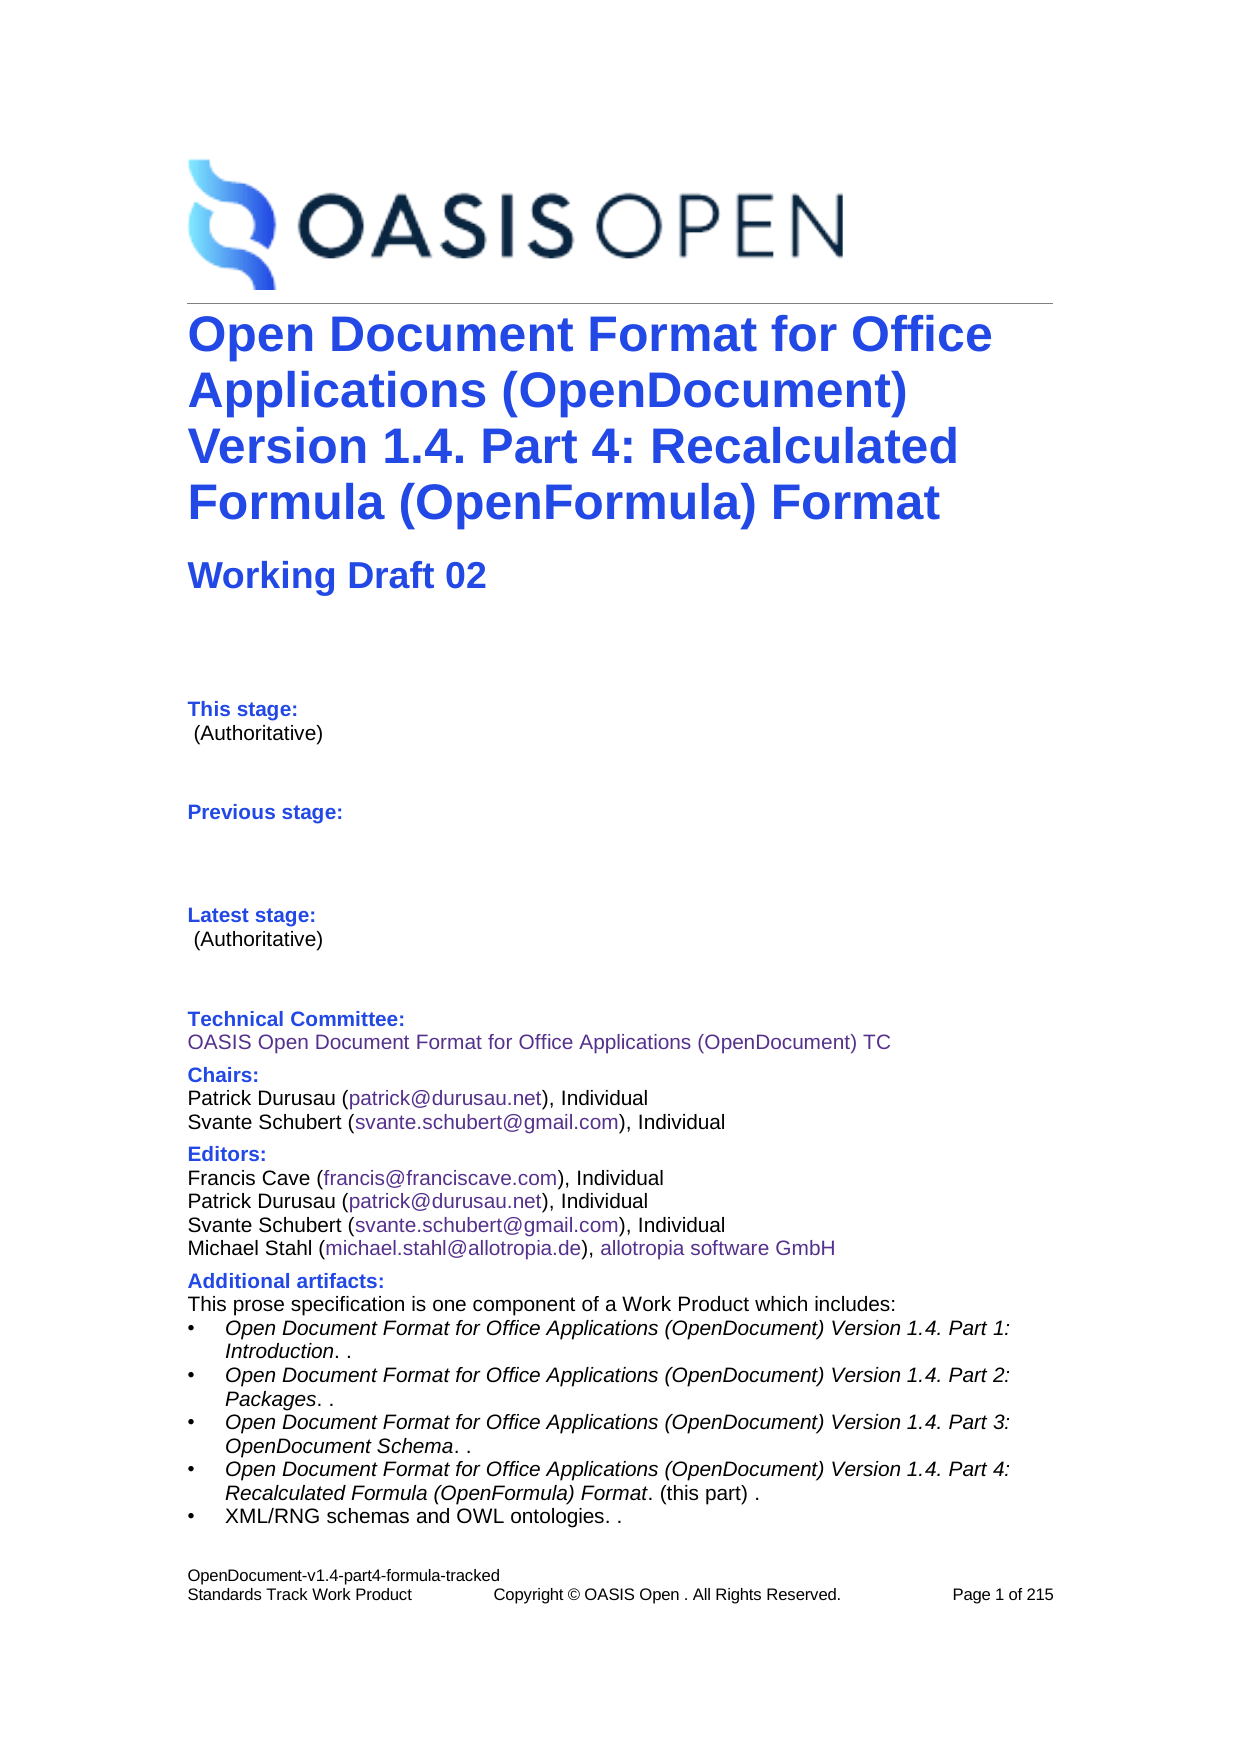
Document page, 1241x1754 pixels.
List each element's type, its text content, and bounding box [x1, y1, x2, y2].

title Francis Cave (francis@franciscave.com), Individual [187, 1166, 1053, 1190]
title Patrick Durusau (patrick@durusau.net), Individual [187, 1190, 1053, 1213]
subtitle Working Draft 02 [187, 552, 1053, 597]
title Latest stage: [187, 904, 1053, 927]
title Michael Stahl (michael.stahl@allotropia.de), allotropia software GmbH [187, 1237, 1053, 1260]
title Additional artifacts: [187, 1269, 1053, 1293]
title Chairs: [187, 1063, 1053, 1087]
title (Authoritative) [187, 721, 1053, 745]
title Technical Committee: [187, 1007, 1053, 1031]
list XML/RNG schemas and OWL ontologies. . [187, 1505, 1053, 1528]
title This stage: [187, 698, 1053, 721]
list Open Document Format for Office Applications (OpenDocument) Version 1.4. Part 3: OpenDocument Schema. . [187, 1411, 1053, 1458]
title Svante Schubert (svante.schubert@gmail.com), Individual [187, 1110, 1053, 1134]
title This prose specification is one component of a Work Product which includes: [187, 1293, 1053, 1316]
title Previous stage: [187, 801, 1053, 824]
title (Authoritative) [187, 927, 1053, 951]
title OASIS Open Document Format for Office Applications (OpenDocument) TC [187, 1031, 1053, 1054]
title Svante Schubert (svante.schubert@gmail.com), Individual [187, 1213, 1053, 1237]
list Open Document Format for Office Applications (OpenDocument) Version 1.4. Part 4: Recalculated Formula (OpenFormula) Format. (this part) . [187, 1458, 1053, 1505]
title Editors: [187, 1143, 1053, 1166]
title Open Document Format for Office Applications (OpenDocument) Version 1.4. Part 4: Recalculated Formula (OpenFormula) Format [187, 304, 1053, 530]
title Patrick Durusau (patrick@durusau.net), Individual [187, 1087, 1053, 1110]
list Open Document Format for Office Applications (OpenDocument) Version 1.4. Part 1: Introduction. . [187, 1316, 1053, 1363]
picture [187, 158, 843, 290]
list Open Document Format for Office Applications (OpenDocument) Version 1.4. Part 2: Packages. . [187, 1363, 1053, 1411]
